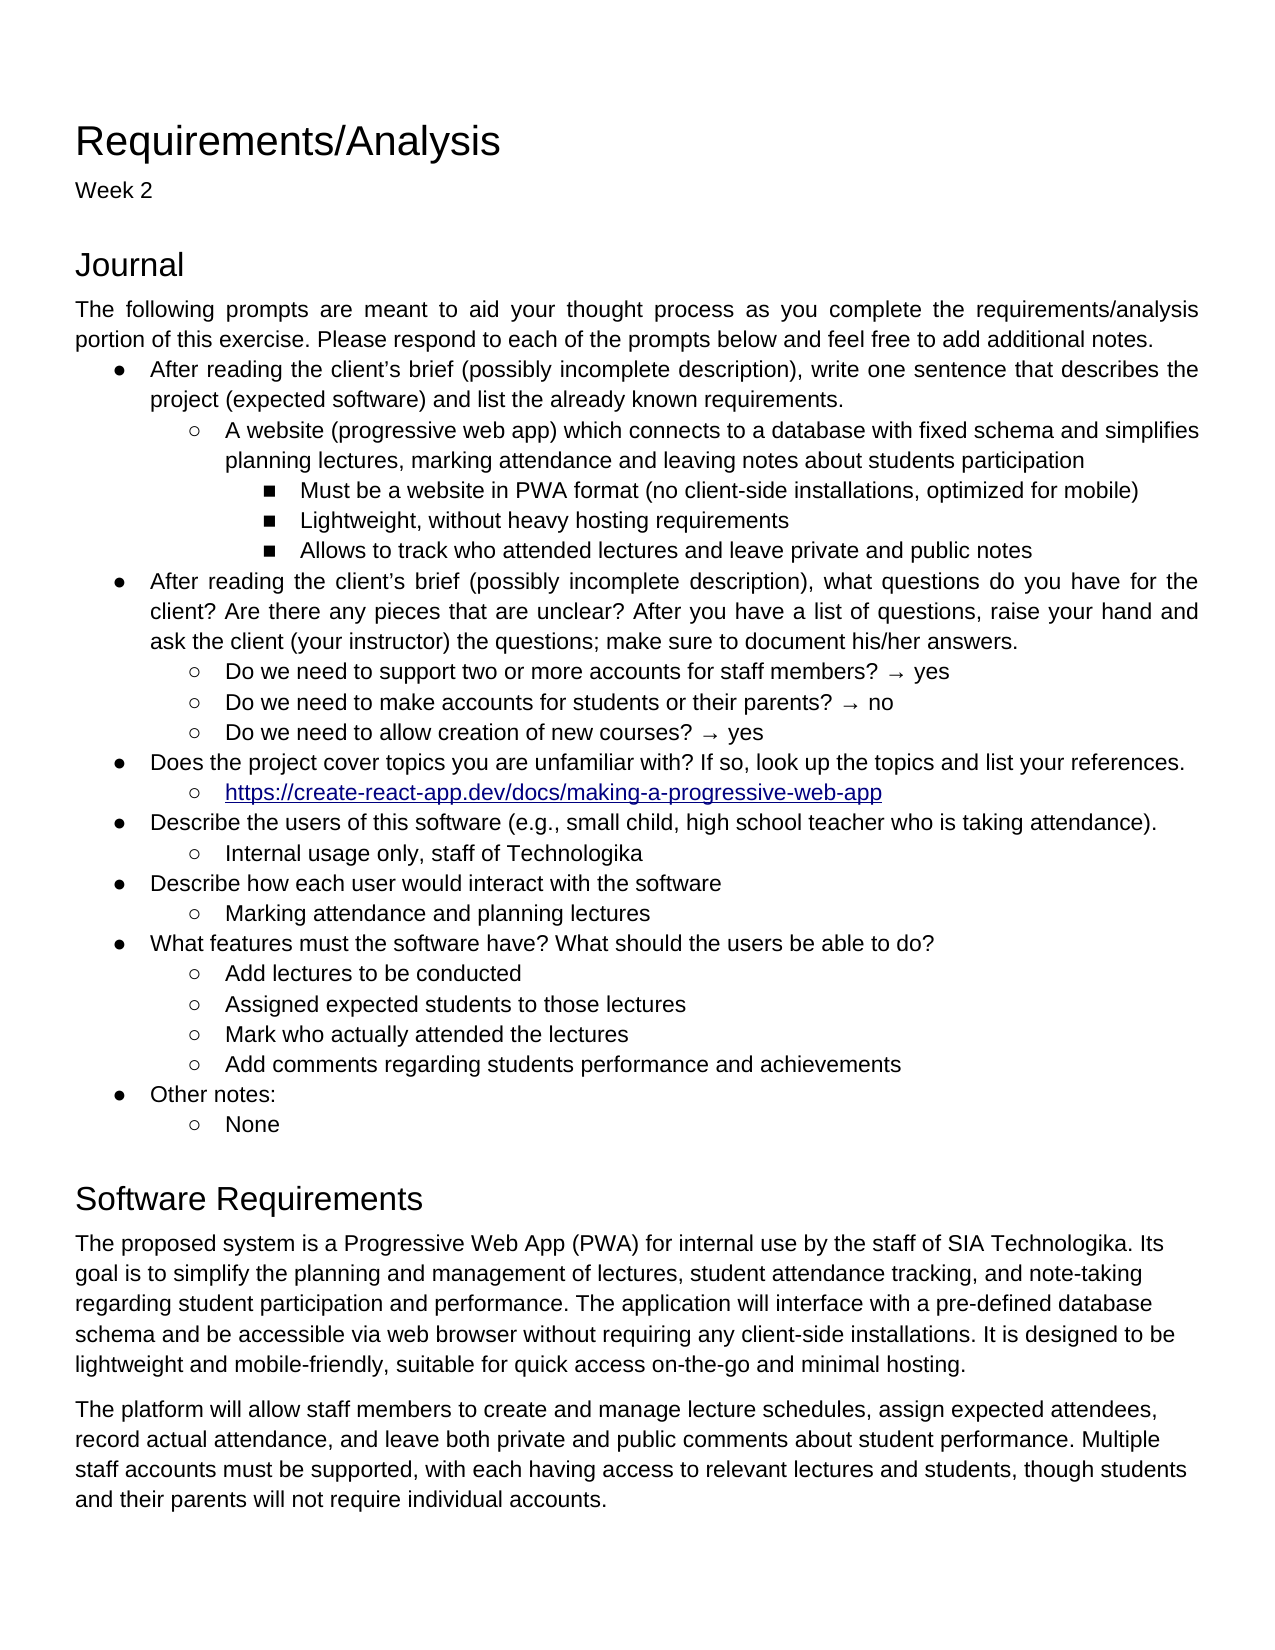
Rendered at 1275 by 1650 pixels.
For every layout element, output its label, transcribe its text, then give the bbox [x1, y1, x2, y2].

list Mark who actually attended the lectures [187, 1021, 1200, 1047]
text The following prompts are meant to aid your thought process as you complete the requirements/analysis portion of this exercise. Please respond to each of the prompts below and feel free to add additional notes. [75, 296, 1200, 352]
list Do we need to make accounts for students or their parents? → no [187, 688, 1200, 715]
list Do we need to allow creation of new courses? → yes [187, 719, 1200, 745]
list Add comments regarding students performance and achievements [187, 1051, 1200, 1077]
text Week 2 [75, 177, 1200, 203]
list A website (progressive web app) which connects to a database with fixed schema and simplifies planning lectures, marking attendance and leaving notes about students participation [187, 417, 1200, 473]
list Marking attendance and planning lectures [187, 900, 1200, 926]
list Lightweight, without heavy hosting requirements [262, 507, 1200, 533]
list Internal usage only, staff of Technologika [187, 839, 1200, 866]
list Add lectures to be conducted [187, 960, 1200, 987]
subtitle Journal [75, 245, 1200, 283]
list After reading the client’s brief (possibly incomplete description), what questions do you have for the client? Are there any pieces that are unclear? After you have a list of questions, raise your hand and ask the client (your instructor) the questions; make sure to document his/her answers. [112, 568, 1200, 654]
list After reading the client’s brief (possibly incomplete description), write one sentence that describes the project (expected software) and list the already known requirements. [112, 356, 1200, 413]
list Describe the users of this software (e.g., small child, high school teacher who is taking attendance). [112, 809, 1200, 836]
list https://create-react-app.dev/docs/making-a-progressive-web-app [187, 779, 1200, 805]
subtitle Software Requirements [75, 1179, 1200, 1217]
list Other notes: [112, 1081, 1200, 1107]
list What features must the software have? What should the users be able to do? [112, 930, 1200, 956]
list None [187, 1111, 1200, 1138]
list Does the project cover topics you are unfamiliar with? If so, look up the topics and list your references. [112, 749, 1200, 775]
text The platform will allow staff members to create and manage lecture schedules, assign expected attendees, record actual attendance, and leave both private and public comments about student performance. Multiple staff accounts must be supported, with each having access to relevant lectures and students, though students and their parents will not require individual accounts. [75, 1396, 1200, 1513]
list Must be a website in PWA format (no client-side installations, optimized for mobile) [262, 477, 1200, 503]
subtitle Requirements/Analysis [75, 117, 1200, 164]
list Describe how each user would interact with the software [112, 870, 1200, 896]
list Allows to track who attended lectures and leave private and public notes [262, 537, 1200, 564]
list Assigned expected students to those lectures [187, 991, 1200, 1017]
list Do we need to support two or more accounts for staff members? → yes [187, 658, 1200, 684]
text The proposed system is a Progressive Web App (PWA) for internal use by the staff of SIA Technologika. Its goal is to simplify the planning and management of lectures, student attendance tracking, and note-taking regarding student participation and performance. The application will interface with a pre-defined database schema and be accessible via web browser without requiring any client-side installations. It is designed to be lightweight and mobile-friendly, suitable for quick access on-the-go and minimal hosting. [75, 1230, 1200, 1377]
